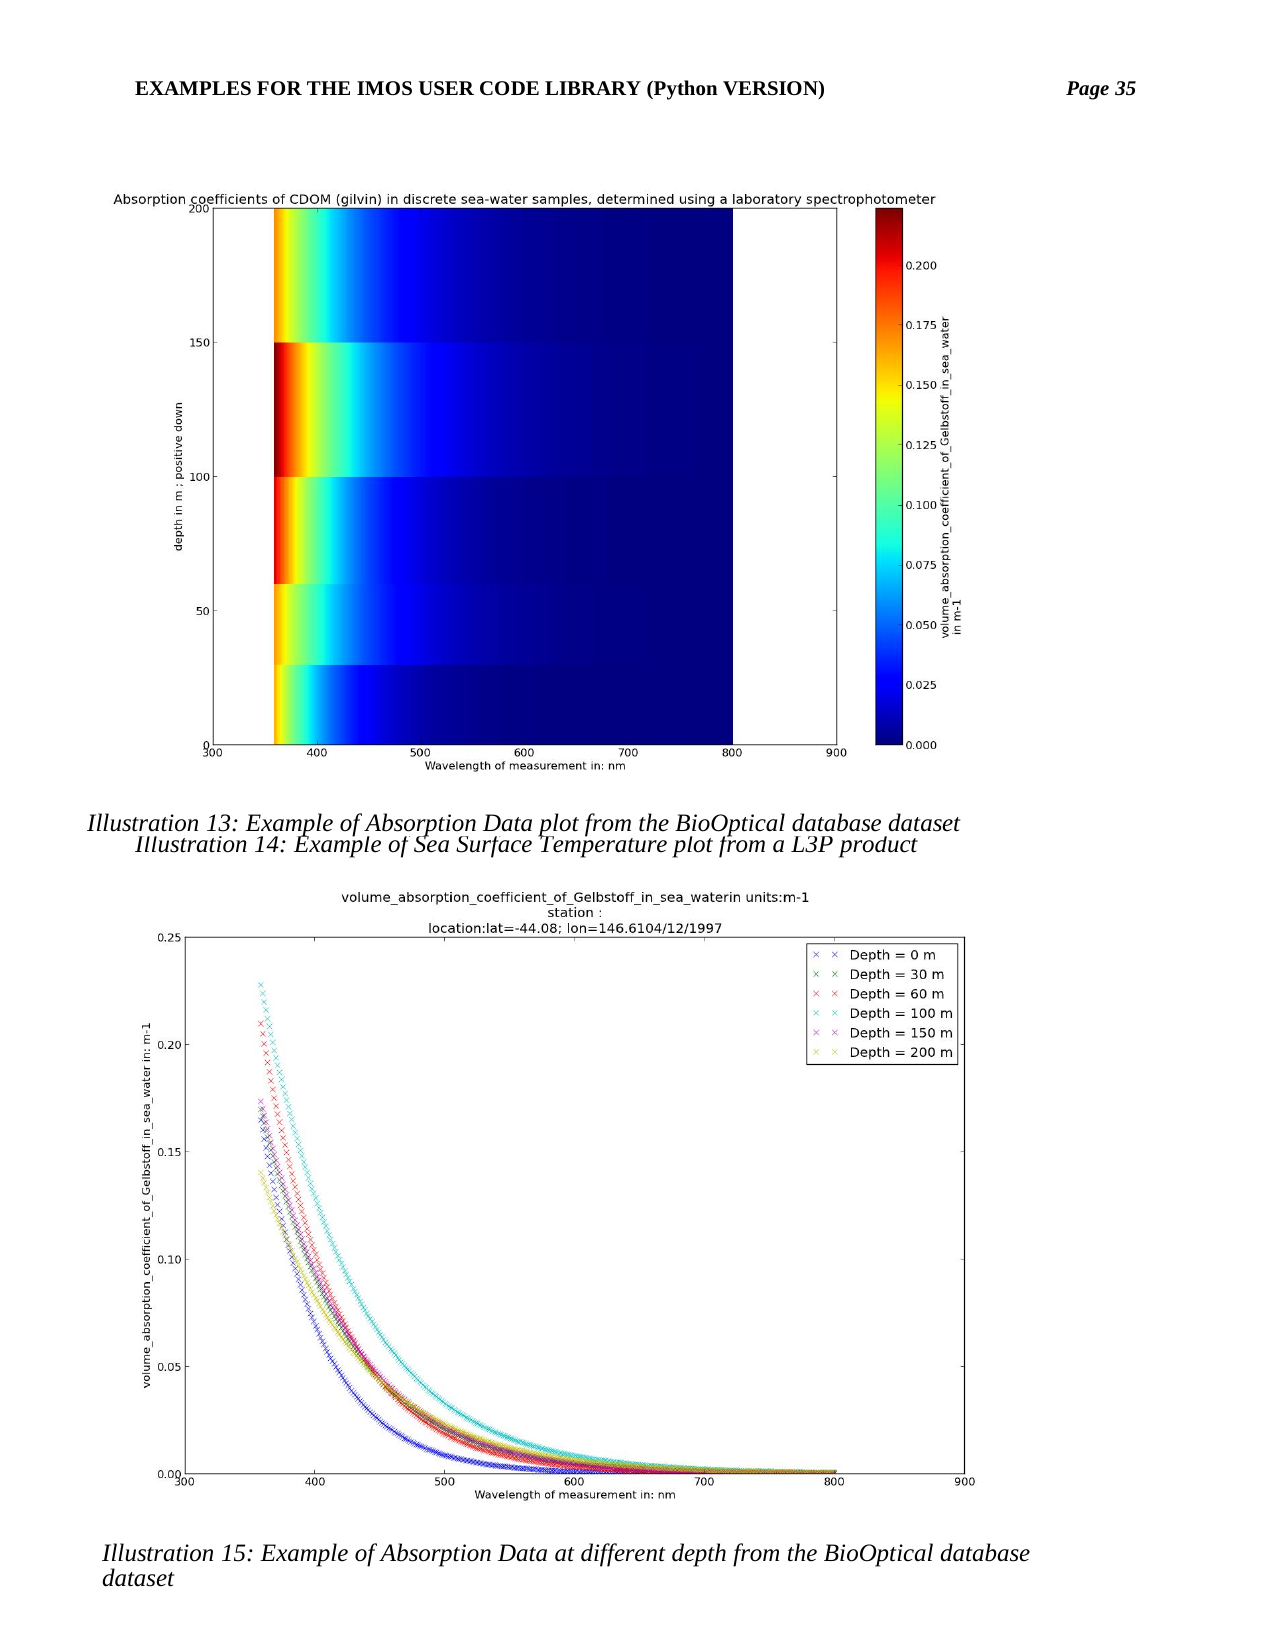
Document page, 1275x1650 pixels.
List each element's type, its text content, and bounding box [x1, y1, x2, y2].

text Illustration 13: Example of Absorption Data plot from the BioOptical database dataset [87, 812, 1092, 837]
text Illustration 14: Example of Absorption Data at different depth from the BioOptical database dataset [102, 921, 1107, 1591]
text Illustration 15: Example of Sea Surface Temperature plot from a L3P product [135, 833, 1140, 858]
picture [59, 871, 1064, 1541]
picture [87, 141, 1141, 833]
